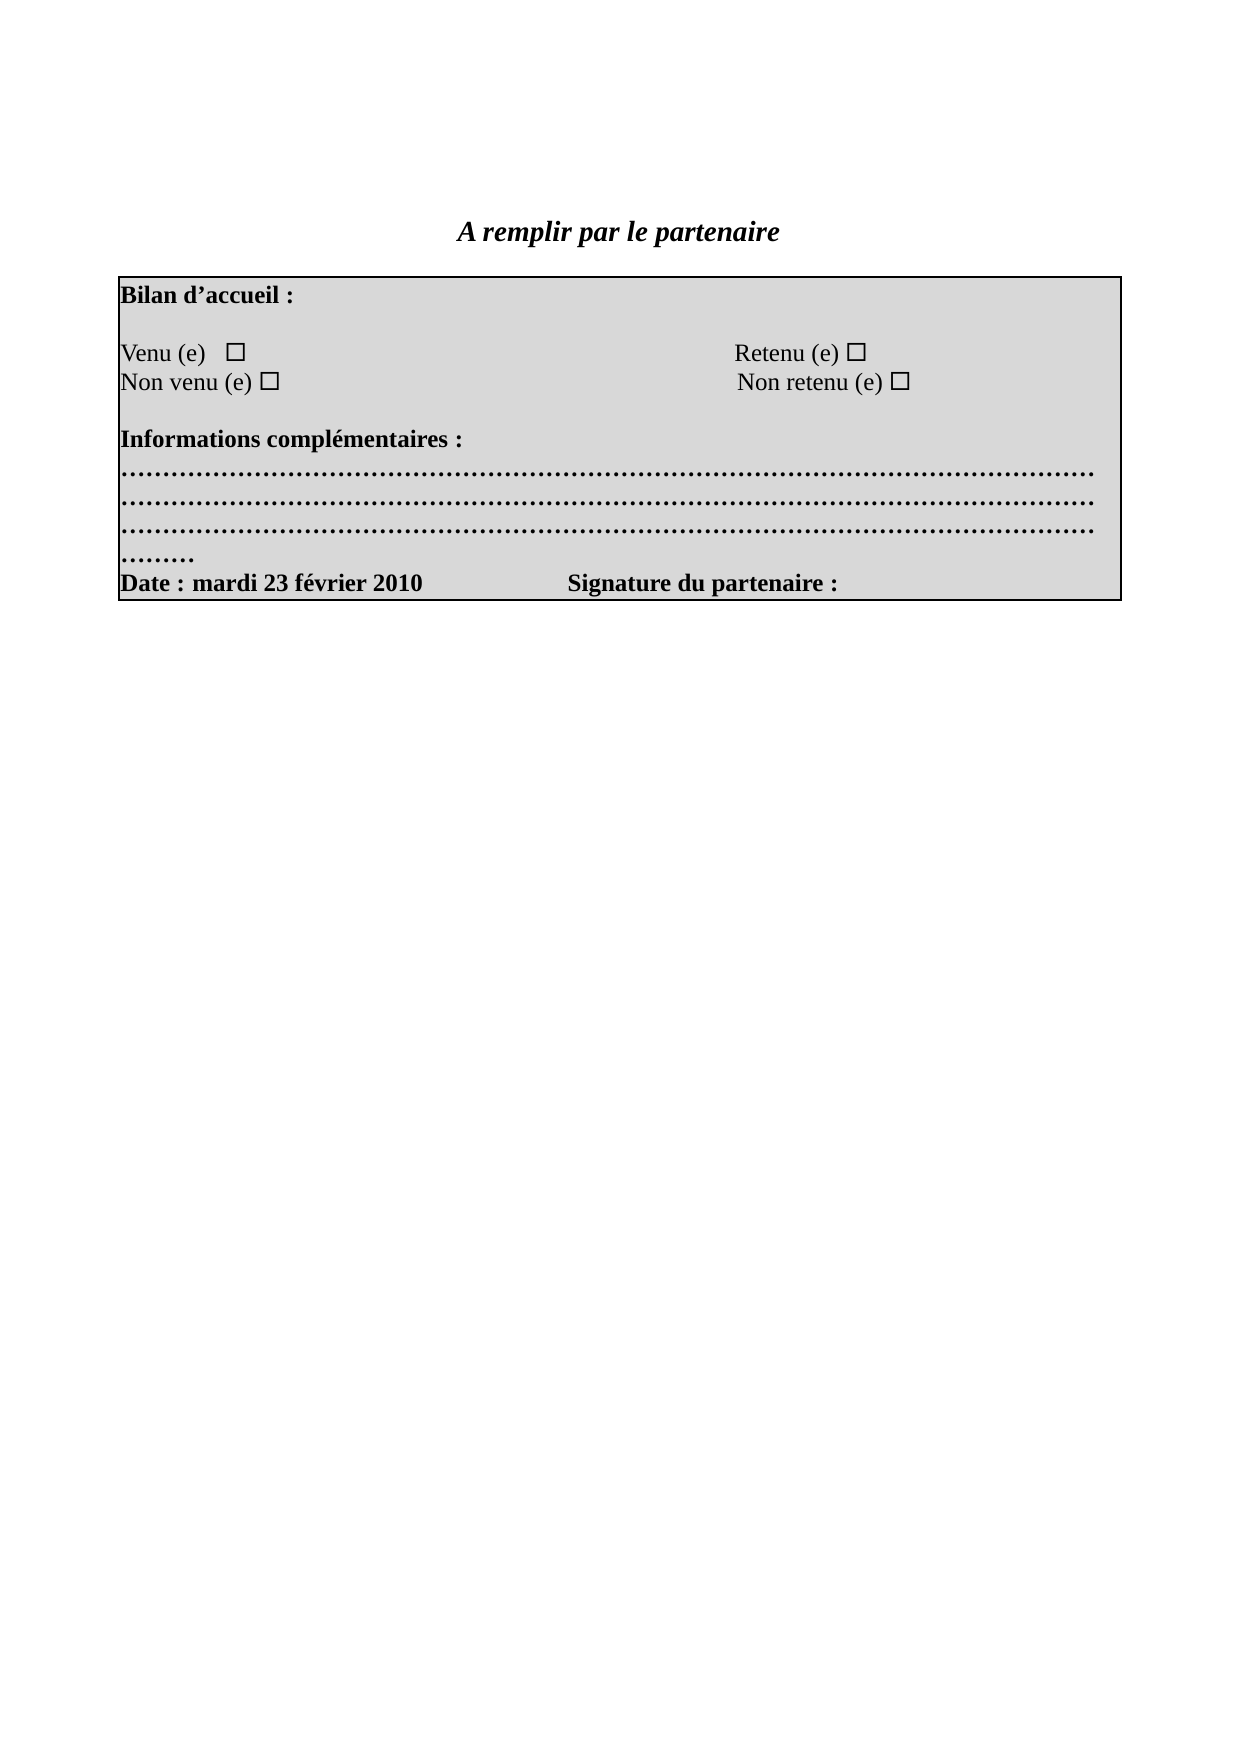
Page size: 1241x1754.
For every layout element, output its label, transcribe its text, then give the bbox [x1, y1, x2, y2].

subtitle A remplir par le partenaire [118, 214, 1122, 247]
text Bilan d’accueil : [120, 278, 1120, 305]
text Non venu (e)  Non retenu (e)  [120, 362, 1120, 391]
text Informations complémentaires : ……………………………………………………………………………………………………………………………………………………………………………………………………………………………………………………………………………………………………………………………… [120, 420, 1120, 564]
text Date : mardi 23 février 2010 Signature du partenaire : [120, 564, 1120, 599]
text Venu (e)  Retenu (e)  [120, 334, 1120, 362]
